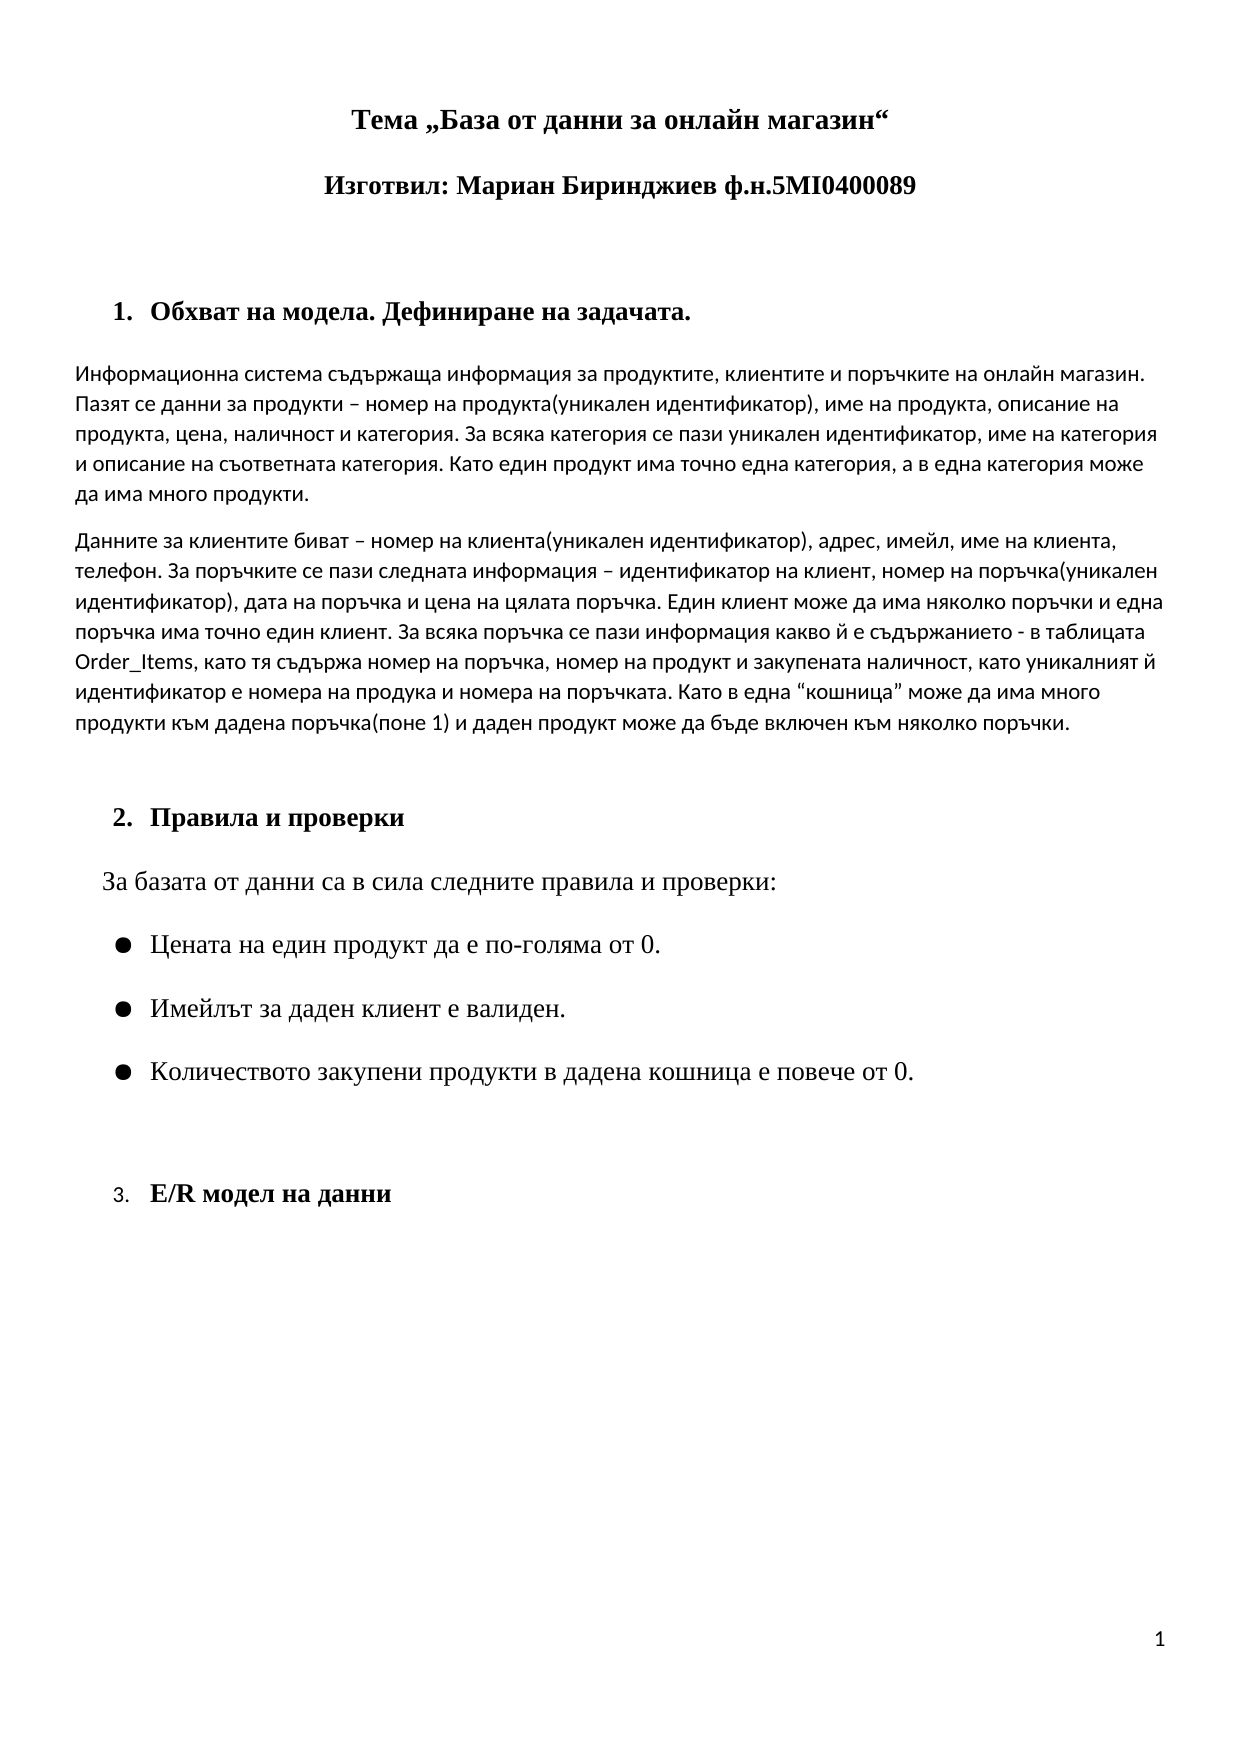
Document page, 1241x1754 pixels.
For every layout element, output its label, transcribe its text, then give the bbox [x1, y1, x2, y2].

text Данните за клиентите биват – номер на клиента(уникален идентификатор), адрес, имейл, име на клиента, телефон. За поръчките се пази следната информация – идентификатор на клиент, номер на поръчка(уникален идентификатор), дата на поръчка и цена на цялата поръчка. Един клиент може да има няколко поръчки и една поръчка има точно един клиент. За всяка поръчка се пази информация какво й е съдържанието - в таблицата Order_Items, като тя съдържа номер на поръчка, номер на продукт и закупената наличност, като уникалният й идентификатор е номера на продука и номера на поръчката. Като в една “кошница” може да има много продукти към дадена поръчка(поне 1) и даден продукт може да бъде включен към няколко поръчки. [75, 526, 1165, 736]
list Количеството закупени продукти в дадена кошница е повече от 0. [112, 1055, 1165, 1086]
text Информационна система съдържаща информация за продуктите, клиентите и поръчките на онлайн магазин. Пазят се данни за продукти – номер на продукта(уникален идентификатор), име на продукта, описание на продукта, цена, наличност и категория. За всяка категория се пази уникален идентификатор, име на категория и описание на съответната категория. Като един продукт има точно една категория, а в една категория може да има много продукти. [75, 359, 1165, 508]
list Имейлът за даден клиент е валиден. [112, 992, 1165, 1023]
text Тема „База от данни за онлайн магазин“ [75, 102, 1165, 135]
list Цената на един продукт да е по-голяма от 0. [112, 928, 1165, 959]
text За базата от данни са в сила следните правила и проверки: [75, 865, 1165, 896]
list E/R модел на данни [112, 1177, 1165, 1208]
list Обхват на модела. Дефиниране на задачата. [112, 295, 1165, 327]
text Изготвил: Мариан Биринджиев ф.н.5MI0400089 [75, 169, 1165, 200]
list Правила и проверки [112, 801, 1165, 833]
